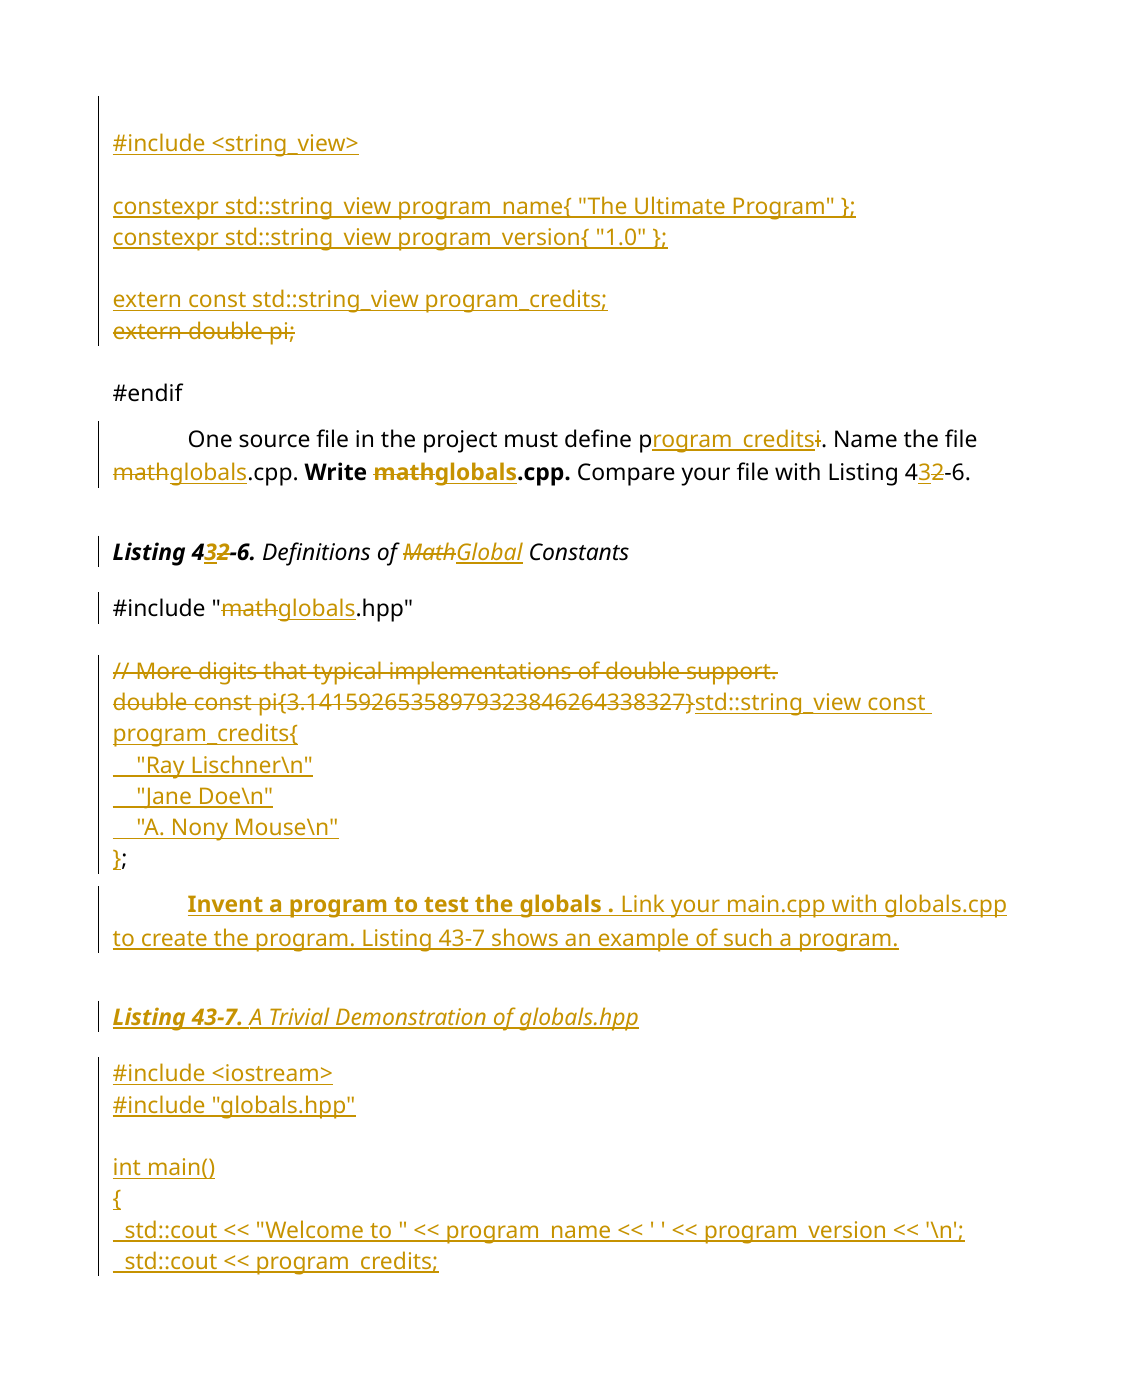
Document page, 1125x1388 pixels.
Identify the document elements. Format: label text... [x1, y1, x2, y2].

text One source file in the project must define program_credits. Name the file globals.cpp. Write globals.cpp. Compare your file with Listing 43-6. [112, 421, 1012, 488]
text int main() [112, 1151, 1012, 1182]
text std::cout << "Welcome to " << program_name << ' ' << program_version << '\n'; [112, 1214, 1012, 1245]
text extern const std::string_view program_credits; [112, 283, 1012, 315]
text constexpr std::string_view program_version{ "1.0" }; [112, 221, 1012, 252]
text #include "globals.hpp" [112, 1089, 1012, 1120]
text "A. Nony Mouse\n" [112, 811, 1012, 842]
text Listing 43-7. A Trivial Demonstration of globals.hpp [112, 1001, 1012, 1032]
text #include "globals.hpp" [112, 592, 1012, 623]
text }; [112, 842, 1012, 873]
text Invent a program to test the globals . Link your main.cpp with globals.cpp to create the program. Listing 43-7 shows an example of such a program. [112, 886, 1012, 953]
text #endif [112, 377, 1012, 408]
text "Jane Doe\n" [112, 780, 1012, 811]
text "Ray Lischner\n" [112, 748, 1012, 780]
text #include <string_view> [112, 127, 1012, 158]
text constexpr std::string_view program_name{ "The Ultimate Program" }; [112, 190, 1012, 221]
text std::string_view const program_credits{ [112, 655, 1012, 686]
text #include <iostream> [112, 1057, 1012, 1089]
text std::cout << program_credits; [112, 1245, 1012, 1276]
text { [112, 1182, 1012, 1214]
text Listing 43-6. Definitions of Global Constants [112, 536, 1012, 567]
